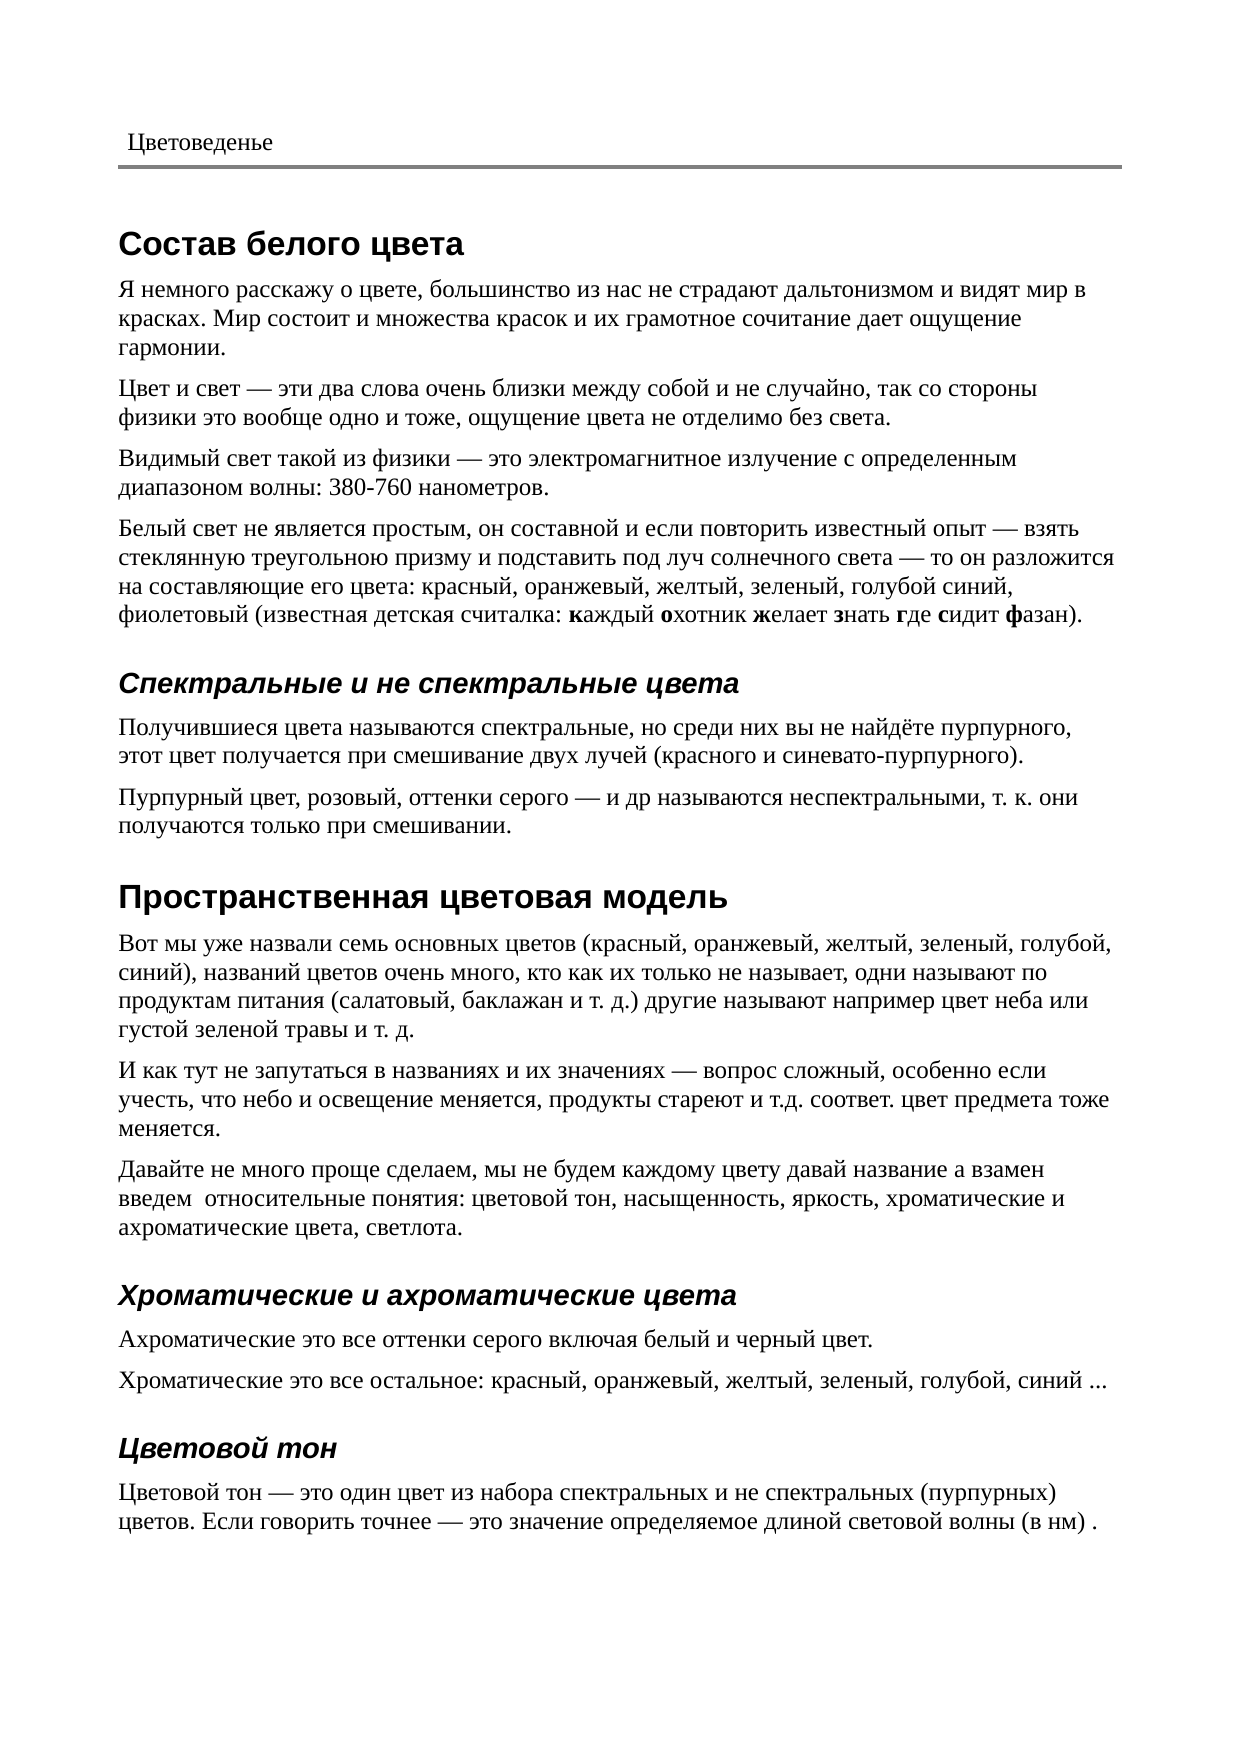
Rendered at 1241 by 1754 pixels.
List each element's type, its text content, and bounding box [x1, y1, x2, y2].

text Видимый свет такой из физики — это электромагнитное излучение с определенным диапазоном волны: 380-760 нанометров. [118, 443, 1122, 501]
subtitle Хроматические и ахроматические цвета [118, 1278, 1122, 1311]
text Хроматические это все остальное: красный, оранжевый, желтый, зеленый, голубой, синий ... [118, 1365, 1122, 1394]
text Белый свет не является простым, он составной и если повторить известный опыт — взять стеклянную треугольною призму и подставить под луч солнечного света — то он разложится на составляющие его цвета: красный, оранжевый, желтый, зеленый, голубой синий, фиолетовый (известная детская считалка: каждый охотник желает знать где сидит фазан). [118, 513, 1122, 628]
text Вот мы уже назвали семь основных цветов (красный, оранжевый, желтый, зеленый, голубой, синий), названий цветов очень много, кто как их только не называет, одни называют по продуктам питания (салатовый, баклажан и т. д.) другие называют например цвет неба или густой зеленой травы и т. д. [118, 928, 1122, 1043]
subtitle Пространственная цветовая модель [118, 877, 1122, 915]
text Я немного расскажу о цвете, большинство из нас не страдают дальтонизмом и видят мир в красках. Мир состоит и множества красок и их грамотное сочитание дает ощущение гармонии. [118, 274, 1122, 361]
subtitle Цветовой тон [118, 1431, 1122, 1465]
text Давайте не много проще сделаем, мы не будем каждому цвету давай название а взамен введем относительные понятия: цветовой тон, насыщенность, яркость, хроматические и ахроматические цвета, светлота. [118, 1154, 1122, 1240]
text Цветовой тон — это один цвет из набора спектральных и не спектральных (пурпурных) цветов. Если говорить точнее — это значение определяемое длиной световой волны (в нм) . [118, 1477, 1122, 1535]
text Получившиеся цвета называются спектральные, но среди них вы не найдёте пурпурного, этот цвет получается при смешивание двух лучей (красного и синевато-пурпурного). [118, 712, 1122, 769]
subtitle Спектральные и не спектральные цвета [118, 666, 1122, 699]
subtitle Состав белого цвета [118, 223, 1122, 262]
text И как тут не запутаться в названиях и их значениях — вопрос сложный, особенно если учесть, что небо и освещение меняется, продукты стареют и т.д. соответ. цвет предмета тоже меняется. [118, 1055, 1122, 1142]
text Ахроматические это все оттенки серого включая белый и черный цвет. [118, 1324, 1122, 1353]
text Пурпурный цвет, розовый, оттенки серого — и др называются неспектральными, т. к. они получаются только при смешивании. [118, 782, 1122, 839]
text Цвет и свет — эти два слова очень близки между собой и не случайно, так со стороны физики это вообще одно и тоже, ощущение цвета не отделимо без света. [118, 373, 1122, 431]
